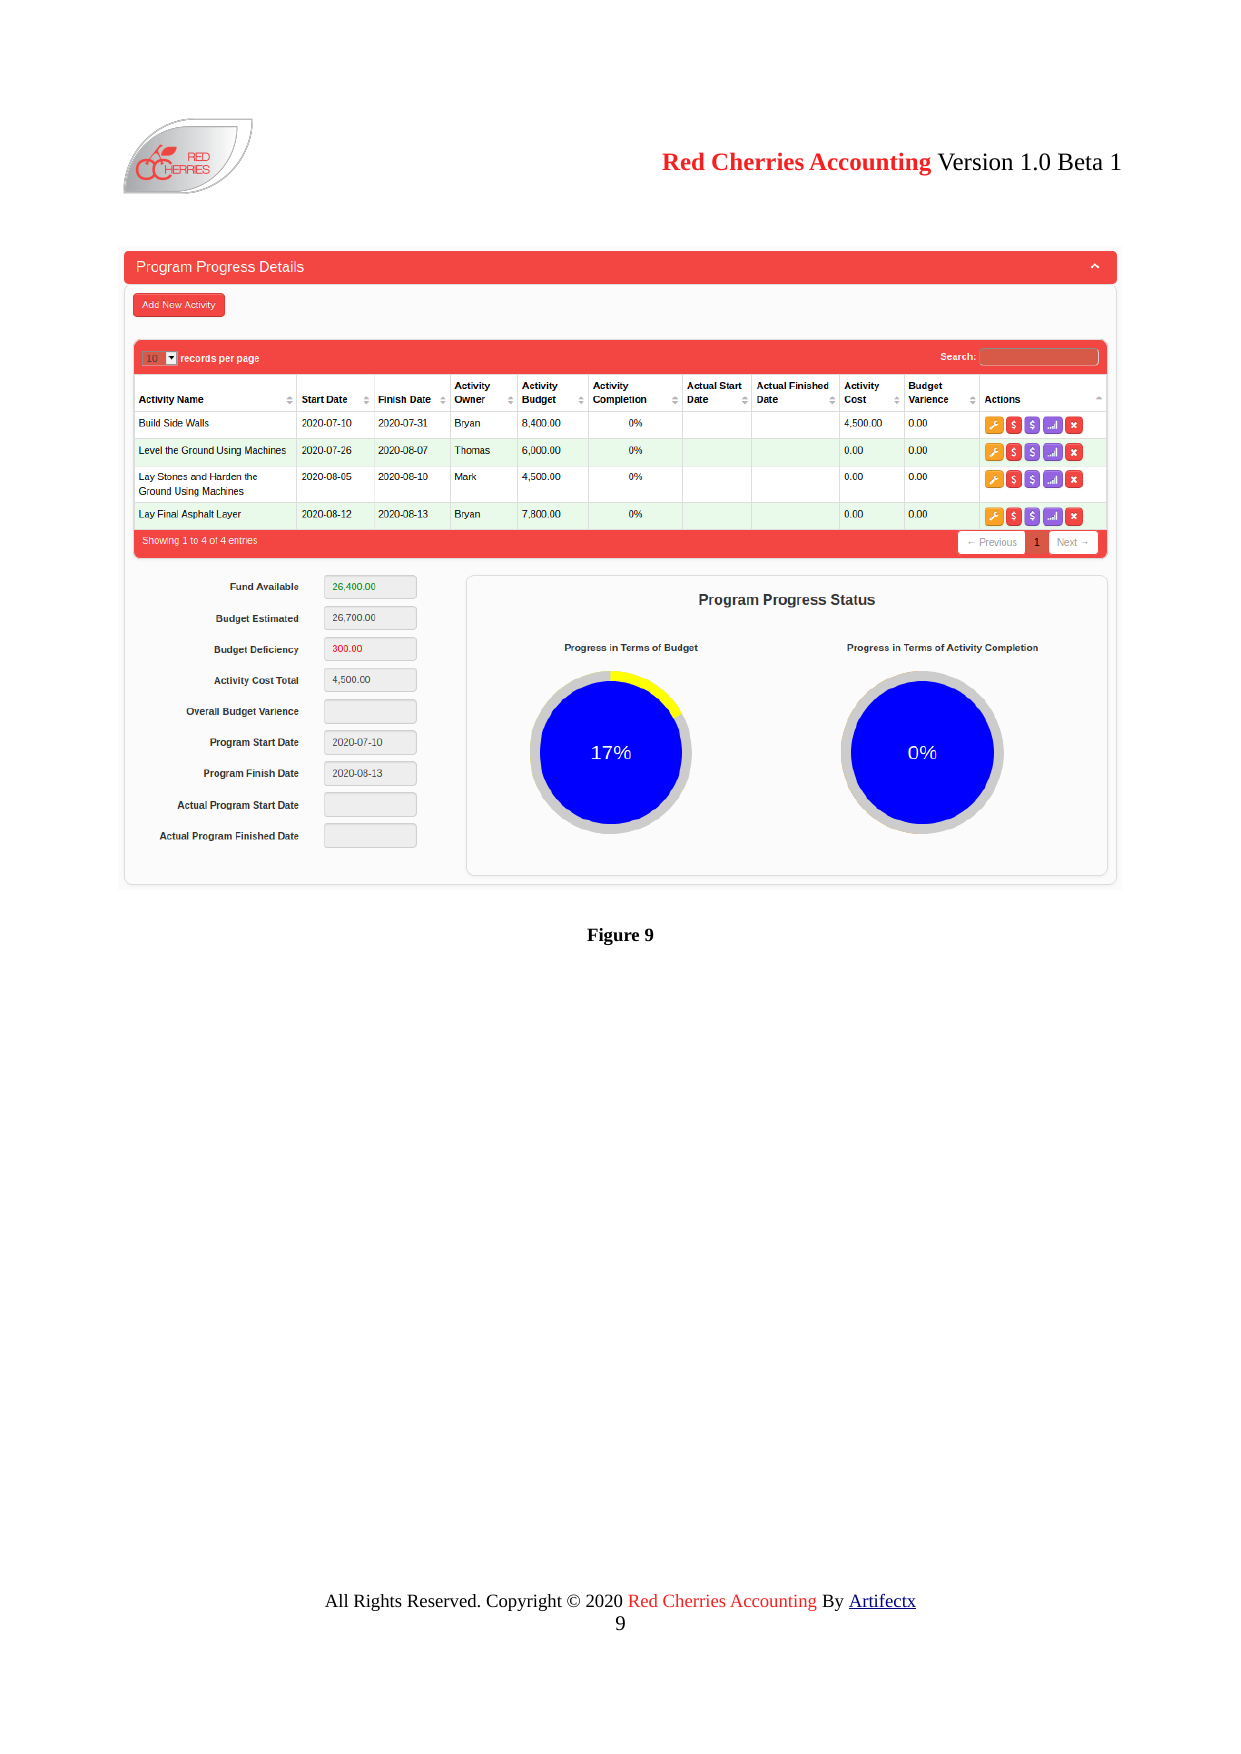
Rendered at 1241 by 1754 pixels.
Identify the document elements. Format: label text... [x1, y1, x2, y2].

picture [122, 117, 254, 195]
text Figure 9 [118, 924, 1122, 945]
picture [118, 246, 1123, 890]
